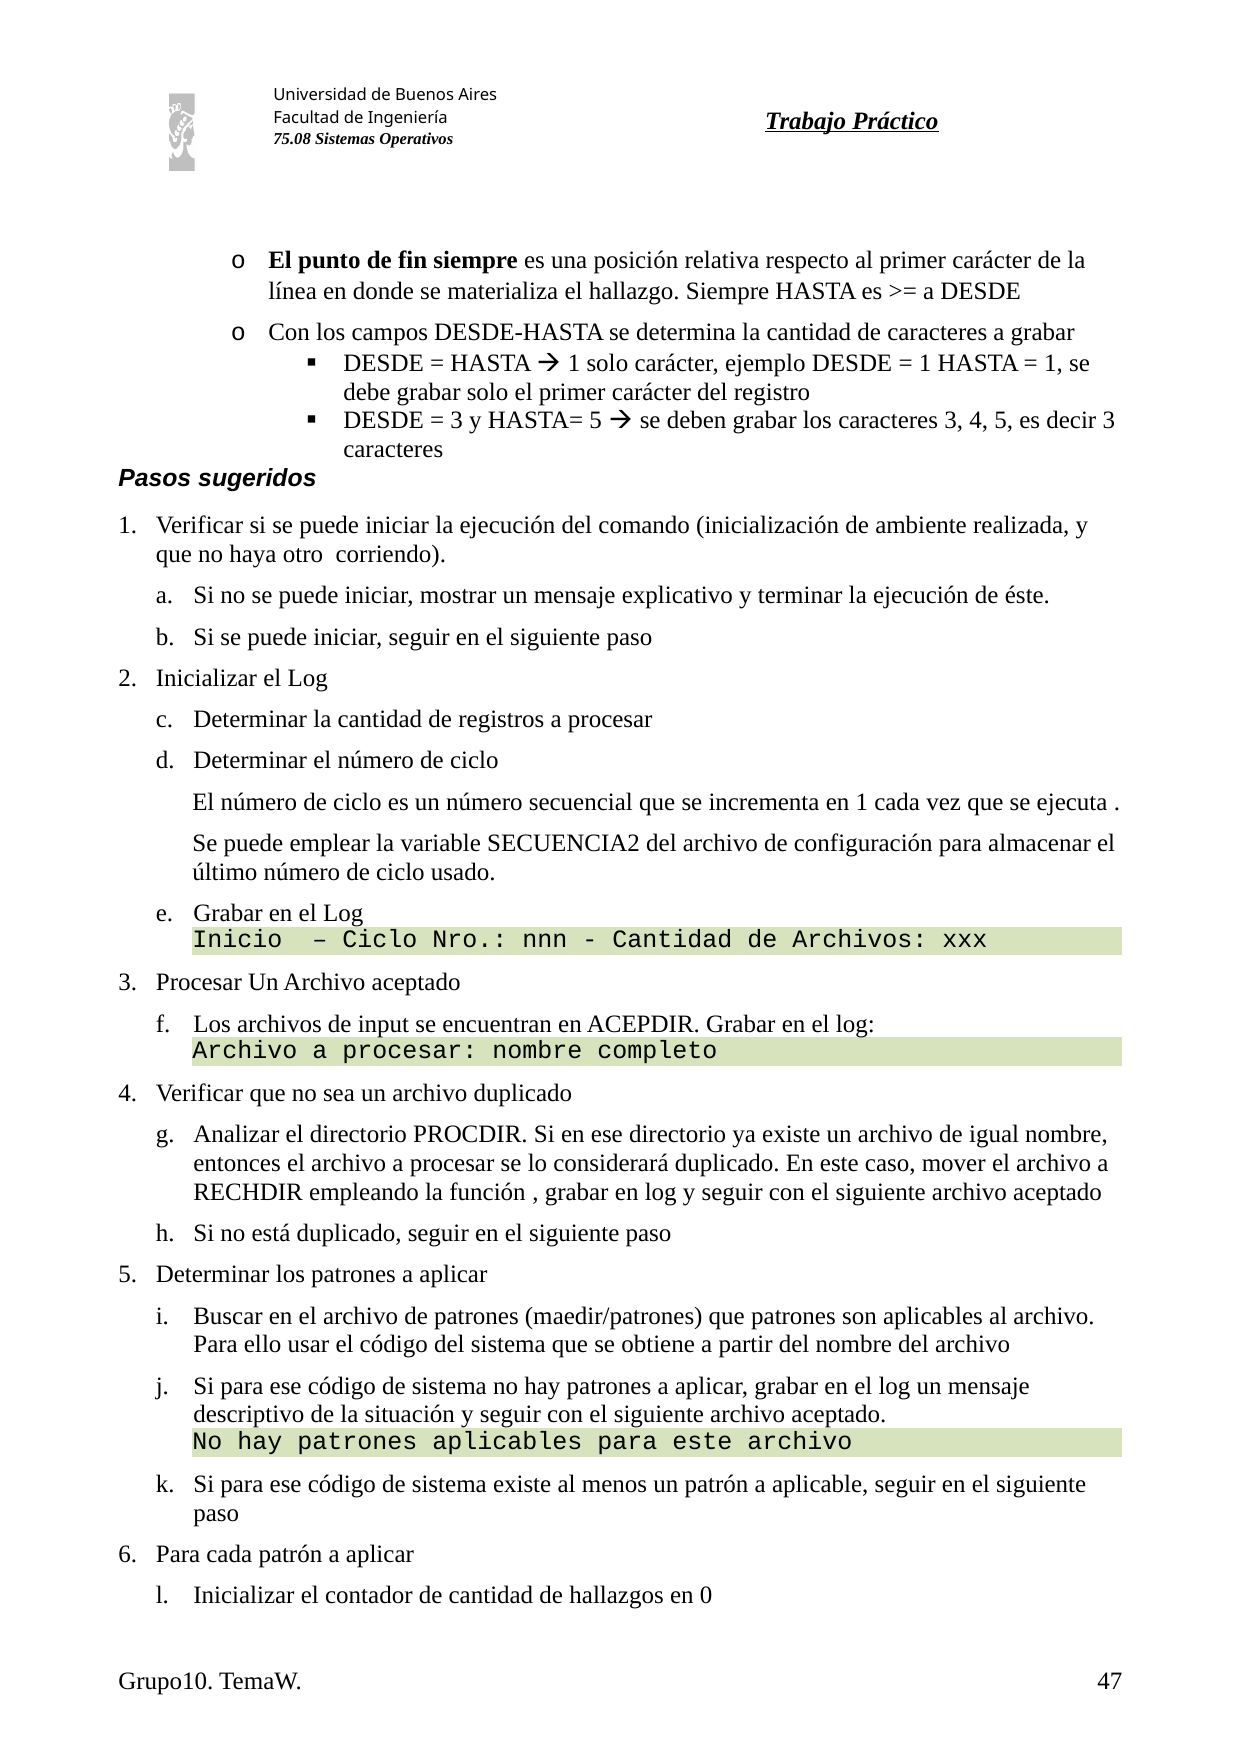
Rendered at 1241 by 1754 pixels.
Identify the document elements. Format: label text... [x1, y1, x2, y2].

text No hay patrones aplicables para este archivo [192, 1428, 1122, 1457]
list Si no está duplicado, seguir en el siguiente paso [156, 1218, 1122, 1247]
list Procesar Un Archivo aceptado [118, 967, 1122, 996]
list Si se puede iniciar, seguir en el siguiente paso [156, 622, 1122, 650]
list Si para ese código de sistema no hay patrones a aplicar, grabar en el log un mensaje descriptivo de la situación y seguir con el siguiente archivo aceptado. [156, 1371, 1122, 1428]
list Determinar los patrones a aplicar [118, 1259, 1122, 1288]
list Grabar en el Log [156, 898, 1122, 927]
list Verificar que no sea un archivo duplicado [118, 1078, 1122, 1107]
list Determinar la cantidad de registros a procesar [156, 704, 1122, 733]
list Verificar si se puede iniciar la ejecución del comando (inicialización de ambiente realizada, y que no haya otro corriendo). [118, 510, 1122, 568]
list Buscar en el archivo de patrones (maedir/patrones) que patrones son aplicables al archivo. Para ello usar el código del sistema que se obtiene a partir del nombre del archivo [156, 1301, 1122, 1358]
list DESDE = HASTA  1 solo carácter, ejemplo DESDE = 1 HASTA = 1, se debe grabar solo el primer carácter del registro [306, 348, 1122, 406]
list Para cada patrón a aplicar [118, 1539, 1122, 1568]
text Se puede emplear la variable SECUENCIA2 del archivo de configuración para almacenar el último número de ciclo usado. [192, 828, 1122, 885]
text El número de ciclo es un número secuencial que se incrementa en 1 cada vez que se ejecuta . [192, 787, 1122, 815]
list Analizar el directorio PROCDIR. Si en ese directorio ya existe un archivo de igual nombre, entonces el archivo a procesar se lo considerará duplicado. En este caso, mover el archivo a RECHDIR empleando la función , grabar en log y seguir con el siguiente archivo aceptado [156, 1119, 1122, 1206]
list Inicializar el Log [118, 663, 1122, 692]
list Con los campos DESDE-HASTA se determina la cantidad de caracteres a grabar [231, 317, 1122, 348]
list Si no se puede iniciar, mostrar un mensaje explicativo y terminar la ejecución de éste. [156, 580, 1122, 609]
text Inicio – Ciclo Nro.: nnn - Cantidad de Archivos: xxx [192, 927, 1122, 955]
list El punto de fin siempre es una posición relativa respecto al primer carácter de la línea en donde se materializa el hallazgo. Siempre HASTA es >= a DESDE [231, 245, 1122, 305]
list Los archivos de input se encuentran en ACEPDIR. Grabar en el log: [156, 1009, 1122, 1037]
list Determinar el número de ciclo [156, 745, 1122, 774]
text Archivo a procesar: nombre completo [192, 1037, 1122, 1066]
list Si para ese código de sistema existe al menos un patrón a aplicable, seguir en el siguiente paso [156, 1469, 1122, 1527]
subtitle Pasos sugeridos [118, 463, 1122, 492]
picture [168, 92, 198, 173]
list DESDE = 3 y HASTA= 5  se deben grabar los caracteres 3, 4, 5, es decir 3 caracteres [306, 406, 1122, 463]
list Inicializar el contador de cantidad de hallazgos en 0 [156, 1580, 1122, 1609]
